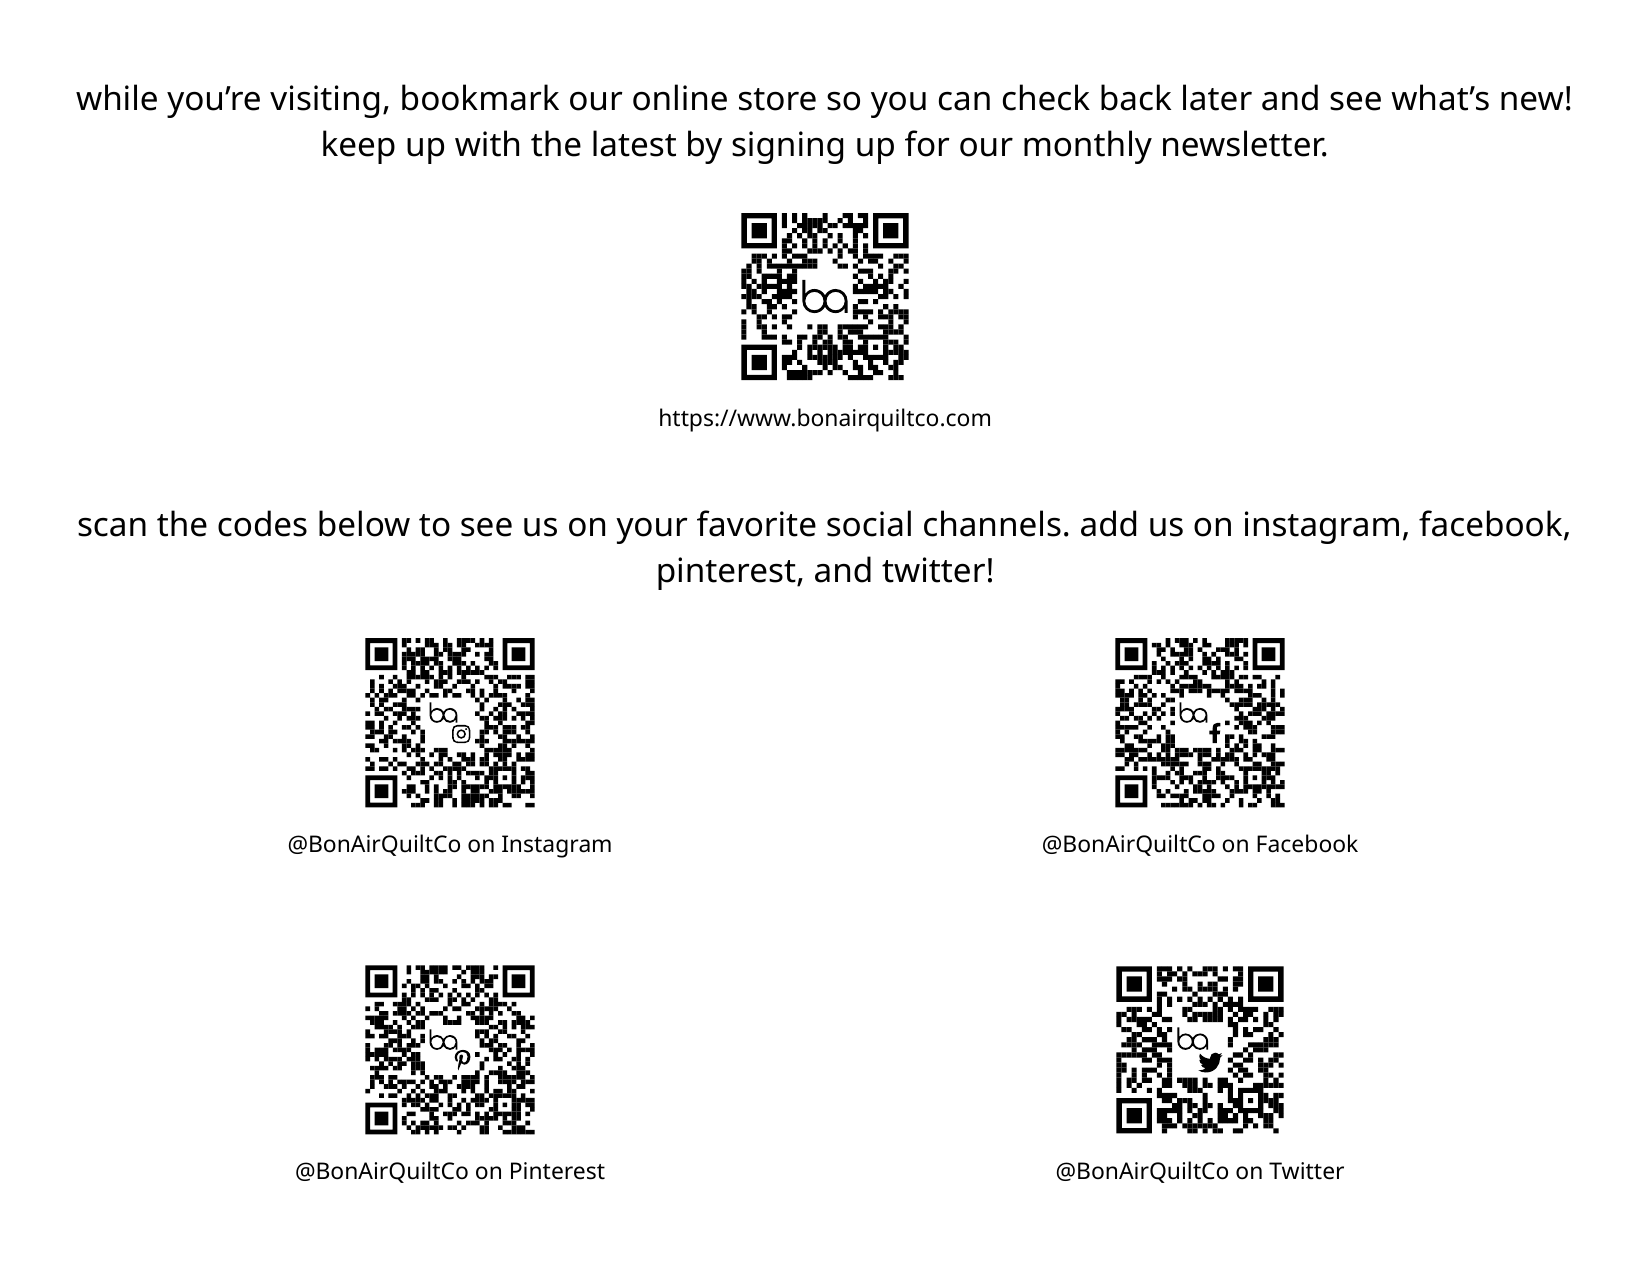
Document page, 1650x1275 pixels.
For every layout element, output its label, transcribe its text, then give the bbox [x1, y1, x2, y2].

table_cell @BonAirQuiltCo on Twitter [825, 1149, 1575, 1192]
table_cell [75, 950, 825, 1149]
table_header [75, 623, 825, 822]
table_cell https://www.bonairquiltco.com [75, 396, 1575, 439]
table_cell [825, 950, 1575, 1149]
text scan the codes below to see us on your favorite social channels. add us on instagram, facebook, pinterest, and twitter! [75, 501, 1575, 592]
table_cell [825, 908, 1575, 950]
table_header [75, 197, 1575, 396]
table_cell [75, 865, 825, 908]
table_cell @BonAirQuiltCo on Instagram [75, 822, 825, 865]
table_cell [75, 908, 825, 950]
table_cell @BonAirQuiltCo on Facebook [825, 822, 1575, 865]
table_cell @BonAirQuiltCo on Pinterest [75, 1149, 825, 1192]
text while you’re visiting, bookmark our online store so you can check back later and see what’s new! keep up with the latest by signing up for our monthly newsletter. [75, 75, 1575, 166]
table_header [825, 623, 1575, 822]
table_cell [825, 865, 1575, 908]
